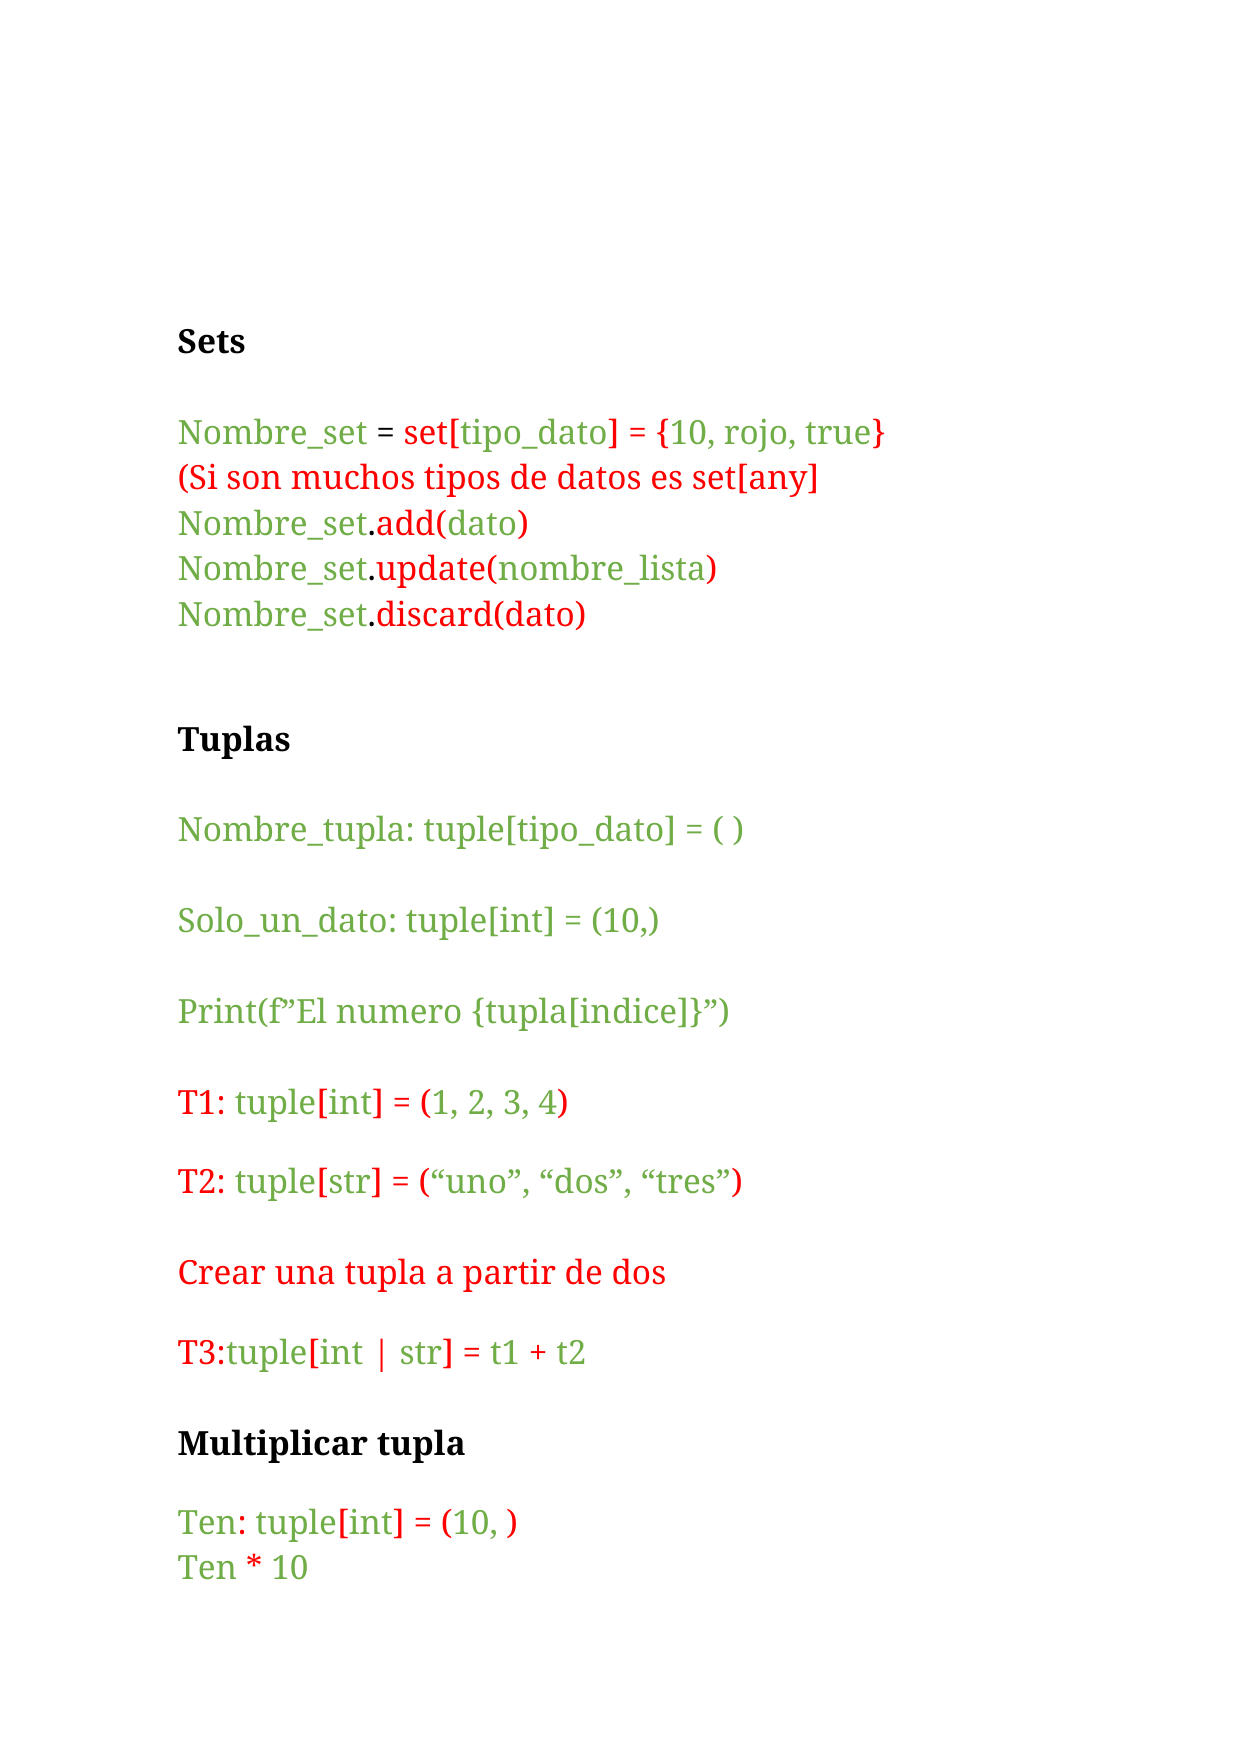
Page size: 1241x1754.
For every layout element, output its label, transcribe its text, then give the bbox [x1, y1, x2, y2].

text T2: tuple[str] = (“uno”, “dos”, “tres”) [177, 1158, 1063, 1203]
text Tuplas [177, 715, 1063, 761]
text Crear una tupla a partir de dos [177, 1249, 1063, 1294]
text Nombre_tupla: tuple[tipo_dato] = ( ) [177, 806, 1063, 852]
text Nombre_set.update(nombre_lista) [177, 545, 1063, 590]
text Ten * 10 [177, 1544, 1063, 1589]
text Ten: tuple[int] = (10, ) [177, 1499, 1063, 1544]
text Solo_un_dato: tuple[int] = (10,) [177, 897, 1063, 942]
text (Si son muchos tipos de datos es set[any] [177, 454, 1063, 499]
text T3:tuple[int | str] = t1 + t2 [177, 1328, 1063, 1374]
text Nombre_set = set[tipo_dato] = {10, rojo, true} [177, 409, 1063, 454]
text Print(f”El numero {tupla[indice]}”) [177, 988, 1063, 1033]
text Multiplicar tupla [177, 1419, 1063, 1465]
text Sets [177, 318, 1063, 363]
text Nombre_set.add(dato) [177, 499, 1063, 545]
text Nombre_set.discard(dato) [177, 590, 1063, 636]
text T1: tuple[int] = (1, 2, 3, 4) [177, 1079, 1063, 1124]
